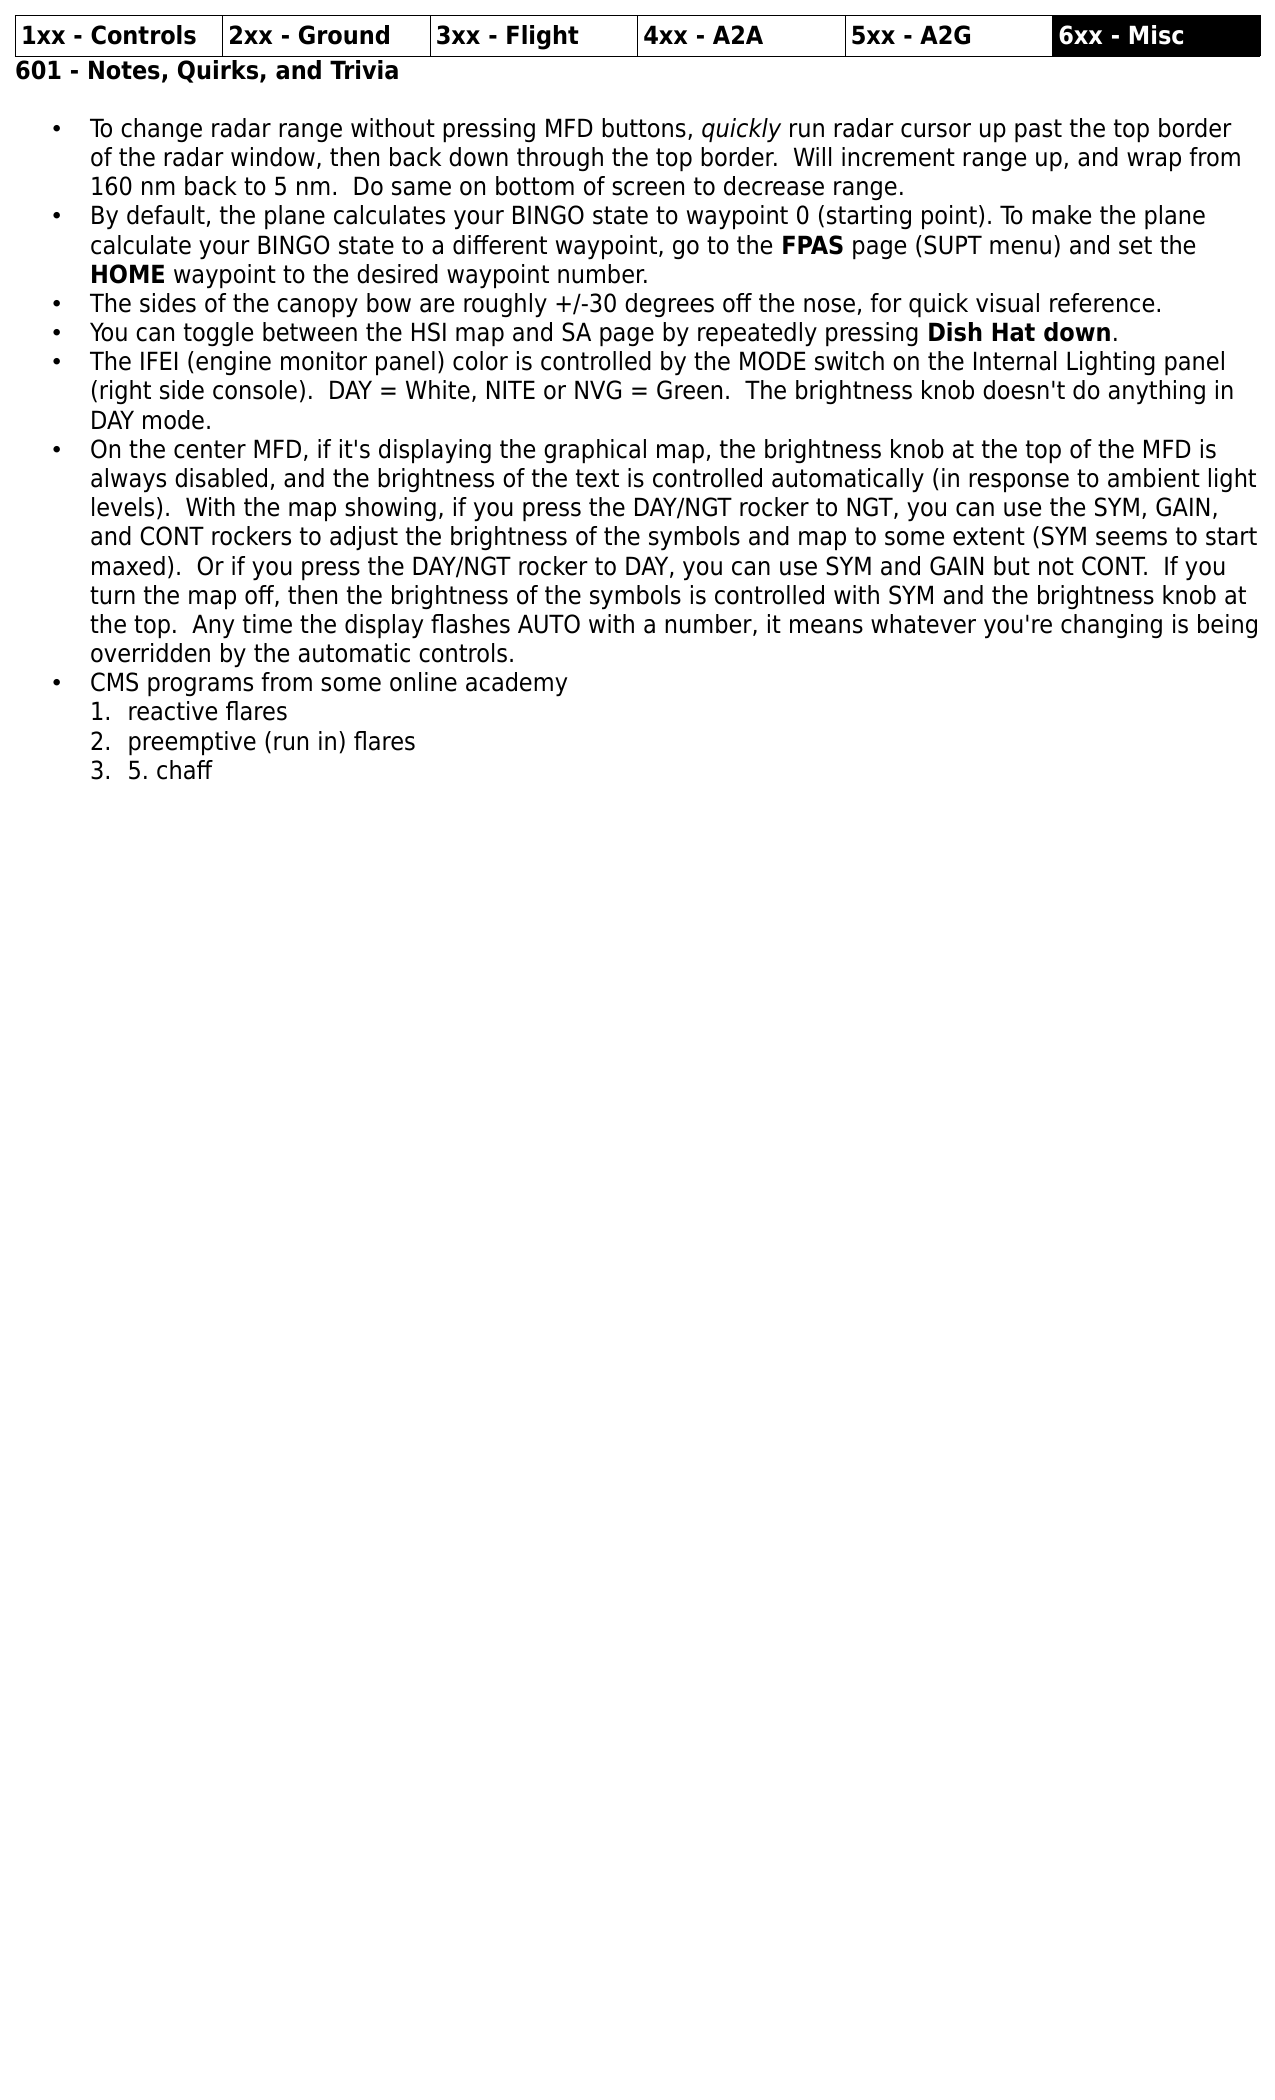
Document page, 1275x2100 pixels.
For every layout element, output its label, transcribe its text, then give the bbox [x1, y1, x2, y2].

table_header 5xx - A2G [846, 16, 1052, 56]
list reactive flares [90, 697, 1260, 727]
table_header 1xx - Controls [16, 16, 222, 56]
text 601 - Notes, Quirks, and Trivia [15, 57, 1260, 85]
list To change radar range without pressing MFD buttons, quickly run radar cursor up past the top border of the radar window, then back down through the top border. Will increment range up, and wrap from 160 nm back to 5 nm. Do same on bottom of screen to decrease range. [52, 114, 1260, 202]
list On the center MFD, if it's displaying the graphical map, the brightness knob at the top of the MFD is always disabled, and the brightness of the text is controlled automatically (in response to ambient light levels). With the map showing, if you press the DAY/NGT rocker to NGT, you can use the SYM, GAIN, and CONT rockers to adjust the brightness of the symbols and map to some extent (SYM seems to start maxed). Or if you press the DAY/NGT rocker to DAY, you can use SYM and GAIN but not CONT. If you turn the map off, then the brightness of the symbols is controlled with SYM and the brightness knob at the top. Any time the display flashes AUTO with a number, it means whatever you're changing is being overridden by the automatic controls. [52, 435, 1260, 668]
table_header 3xx - Flight [431, 16, 637, 56]
list The sides of the canopy bow are roughly +/-30 degrees off the nose, for quick visual reference. [52, 289, 1260, 318]
list 5. chaff [90, 756, 1260, 785]
list You can toggle between the HSI map and SA page by repeatedly pressing Dish Hat down. [52, 318, 1260, 347]
list The IFEI (engine monitor panel) color is controlled by the MODE switch on the Internal Lighting panel (right side console). DAY = White, NITE or NVG = Green. The brightness knob doesn't do anything in DAY mode. [52, 347, 1260, 435]
table_header 2xx - Ground [223, 16, 430, 56]
list CMS programs from some online academy [52, 668, 1260, 697]
list By default, the plane calculates your BINGO state to waypoint 0 (starting point). To make the plane calculate your BINGO state to a different waypoint, go to the FPAS page (SUPT menu) and set the HOME waypoint to the desired waypoint number. [52, 202, 1260, 289]
table_header 4xx - A2A [638, 16, 845, 56]
table_header 6xx - Misc [1053, 16, 1260, 56]
list preemptive (run in) flares [90, 727, 1260, 756]
